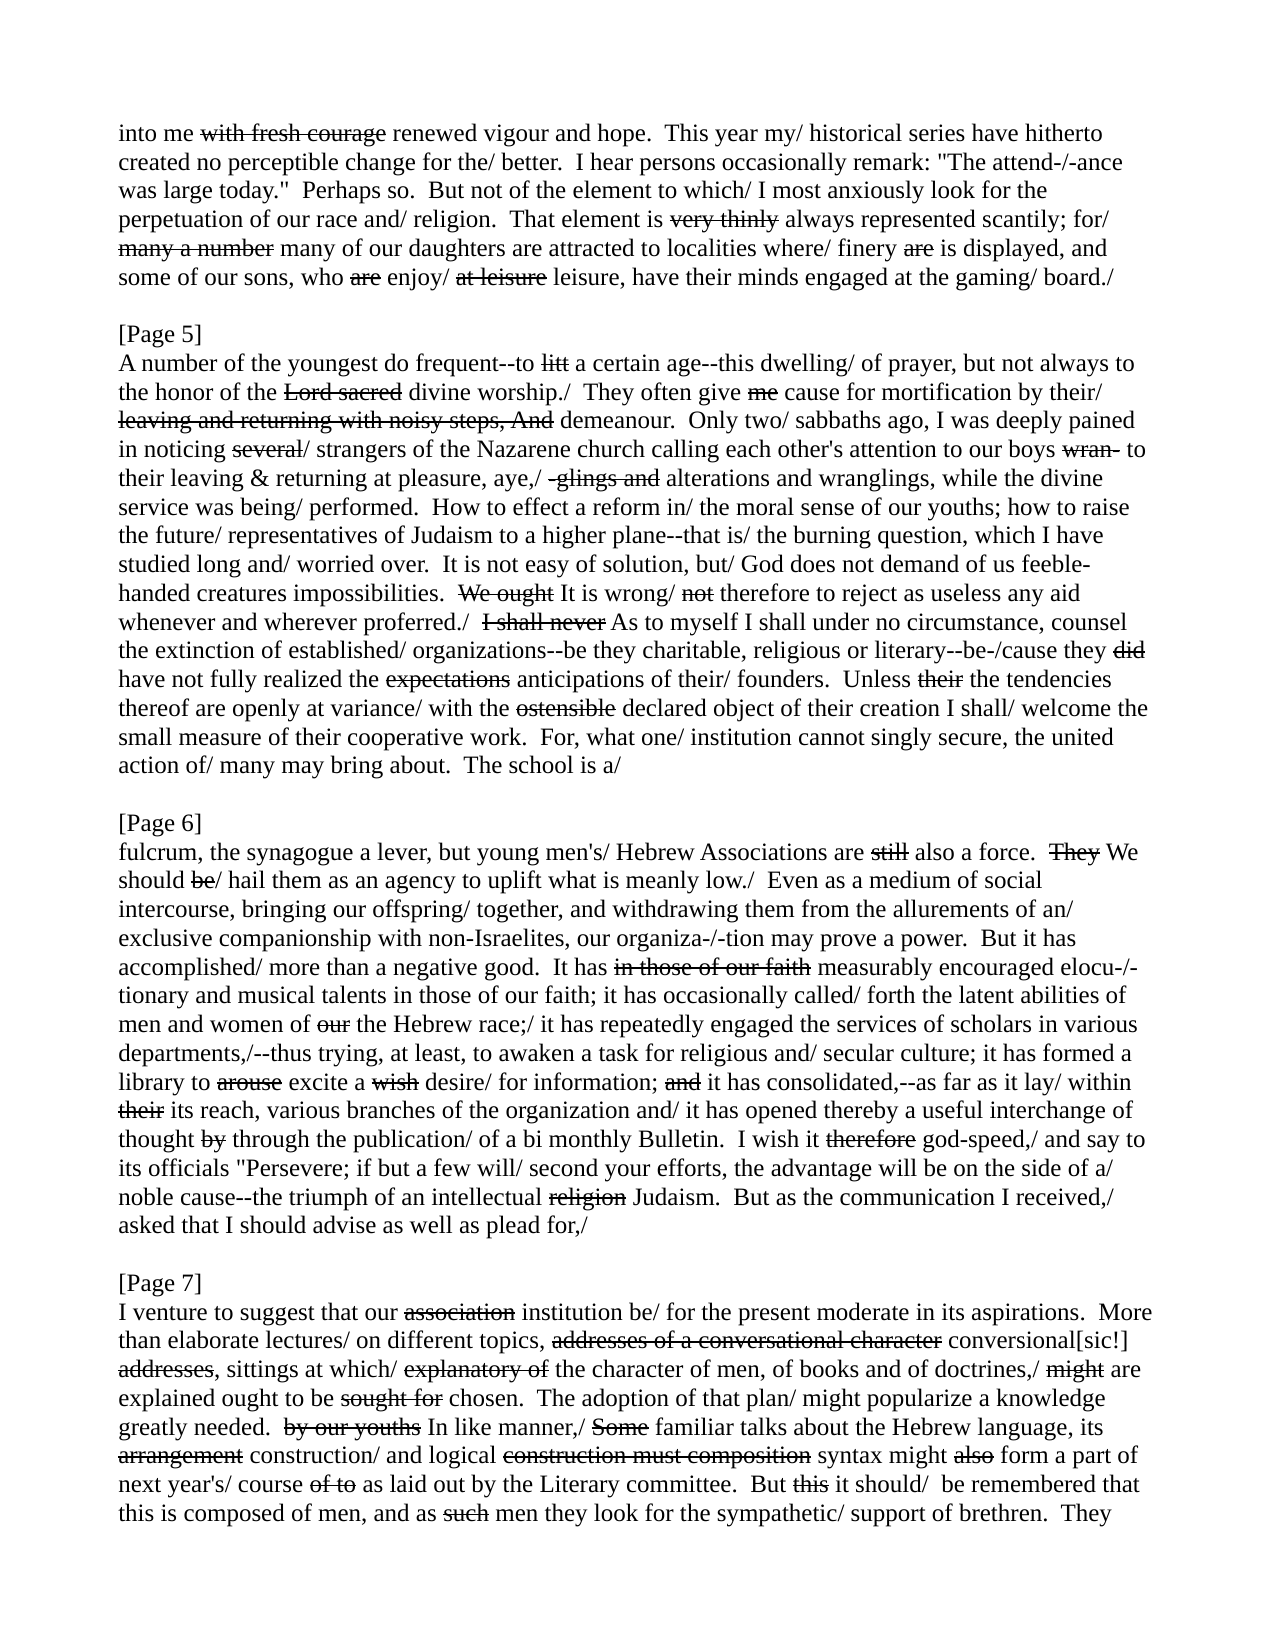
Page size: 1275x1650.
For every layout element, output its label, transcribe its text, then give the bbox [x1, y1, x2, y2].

text into me with fresh courage renewed vigour and hope. This year my/ historical series have hitherto created no perceptible change for the/ better. I hear persons occasionally remark: "The attend-/-ance was large today." Perhaps so. But not of the element to which/ I most anxiously look for the perpetuation of our race and/ religion. That element is very thinly always represented scantily; for/ many a number many of our daughters are attracted to localities where/ finery are is displayed, and some of our sons, who are enjoy/ at leisure leisure, have their minds engaged at the gaming/ board./ [118, 118, 1157, 291]
text I venture to suggest that our association institution be/ for the present moderate in its aspirations. More than elaborate lectures/ on different topics, addresses of a conversational character conversional[sic!] addresses, sittings at which/ explanatory of the character of men, of books and of doctrines,/ might are explained ought to be sought for chosen. The adoption of that plan/ might popularize a knowledge greatly needed. by our youths In like manner,/ Some familiar talks about the Hebrew language, its arrangement construction/ and logical construction must composition syntax might also form a part of next year's/ course of to as laid out by the Literary committee. But this it should/ be remembered that this is composed of men, and as such men they look for the sympathetic/ support of brethren. They [118, 1297, 1157, 1527]
text [Page 5] [118, 319, 1157, 348]
text A number of the youngest do frequent--to litt a certain age--this dwelling/ of prayer, but not always to the honor of the Lord sacred divine worship./ They often give me cause for mortification by their/ leaving and returning with noisy steps, And demeanour. Only two/ sabbaths ago, I was deeply pained in noticing several/ strangers of the Nazarene church calling each other's attention to our boys wran- to their leaving & returning at pleasure, aye,/ -glings and alterations and wranglings, while the divine service was being/ performed. How to effect a reform in/ the moral sense of our youths; how to raise the future/ representatives of Judaism to a higher plane--that is/ the burning question, which I have studied long and/ worried over. It is not easy of solution, but/ God does not demand of us feeble-handed creatures impossibilities. We ought It is wrong/ not therefore to reject as useless any aid whenever and wherever proferred./ I shall never As to myself I shall under no circumstance, counsel the extinction of established/ organizations--be they charitable, religious or literary--be-/cause they did have not fully realized the expectations anticipations of their/ founders. Unless their the tendencies thereof are openly at variance/ with the ostensible declared object of their creation I shall/ welcome the small measure of their cooperative work. For, what one/ institution cannot singly secure, the united action of/ many may bring about. The school is a/ [118, 348, 1157, 779]
text fulcrum, the synagogue a lever, but young men's/ Hebrew Associations are still also a force. They We should be/ hail them as an agency to uplift what is meanly low./ Even as a medium of social intercourse, bringing our offspring/ together, and withdrawing them from the allurements of an/ exclusive companionship with non-Israelites, our organiza-/-tion may prove a power. But it has accomplished/ more than a negative good. It has in those of our faith measurably encouraged elocu-/-tionary and musical talents in those of our faith; it has occasionally called/ forth the latent abilities of men and women of our the Hebrew race;/ it has repeatedly engaged the services of scholars in various departments,/--thus trying, at least, to awaken a task for religious and/ secular culture; it has formed a library to arouse excite a wish desire/ for information; and it has consolidated,--as far as it lay/ within their its reach, various branches of the organization and/ it has opened thereby a useful interchange of thought by through the publication/ of a bi monthly Bulletin. I wish it therefore god-speed,/ and say to its officials "Persevere; if but a few will/ second your efforts, the advantage will be on the side of a/ noble cause--the triumph of an intellectual religion Judaism. But as the communication I received,/ asked that I should advise as well as plead for,/ [118, 837, 1157, 1239]
text [Page 6] [118, 808, 1157, 837]
text [Page 7] [118, 1268, 1157, 1297]
